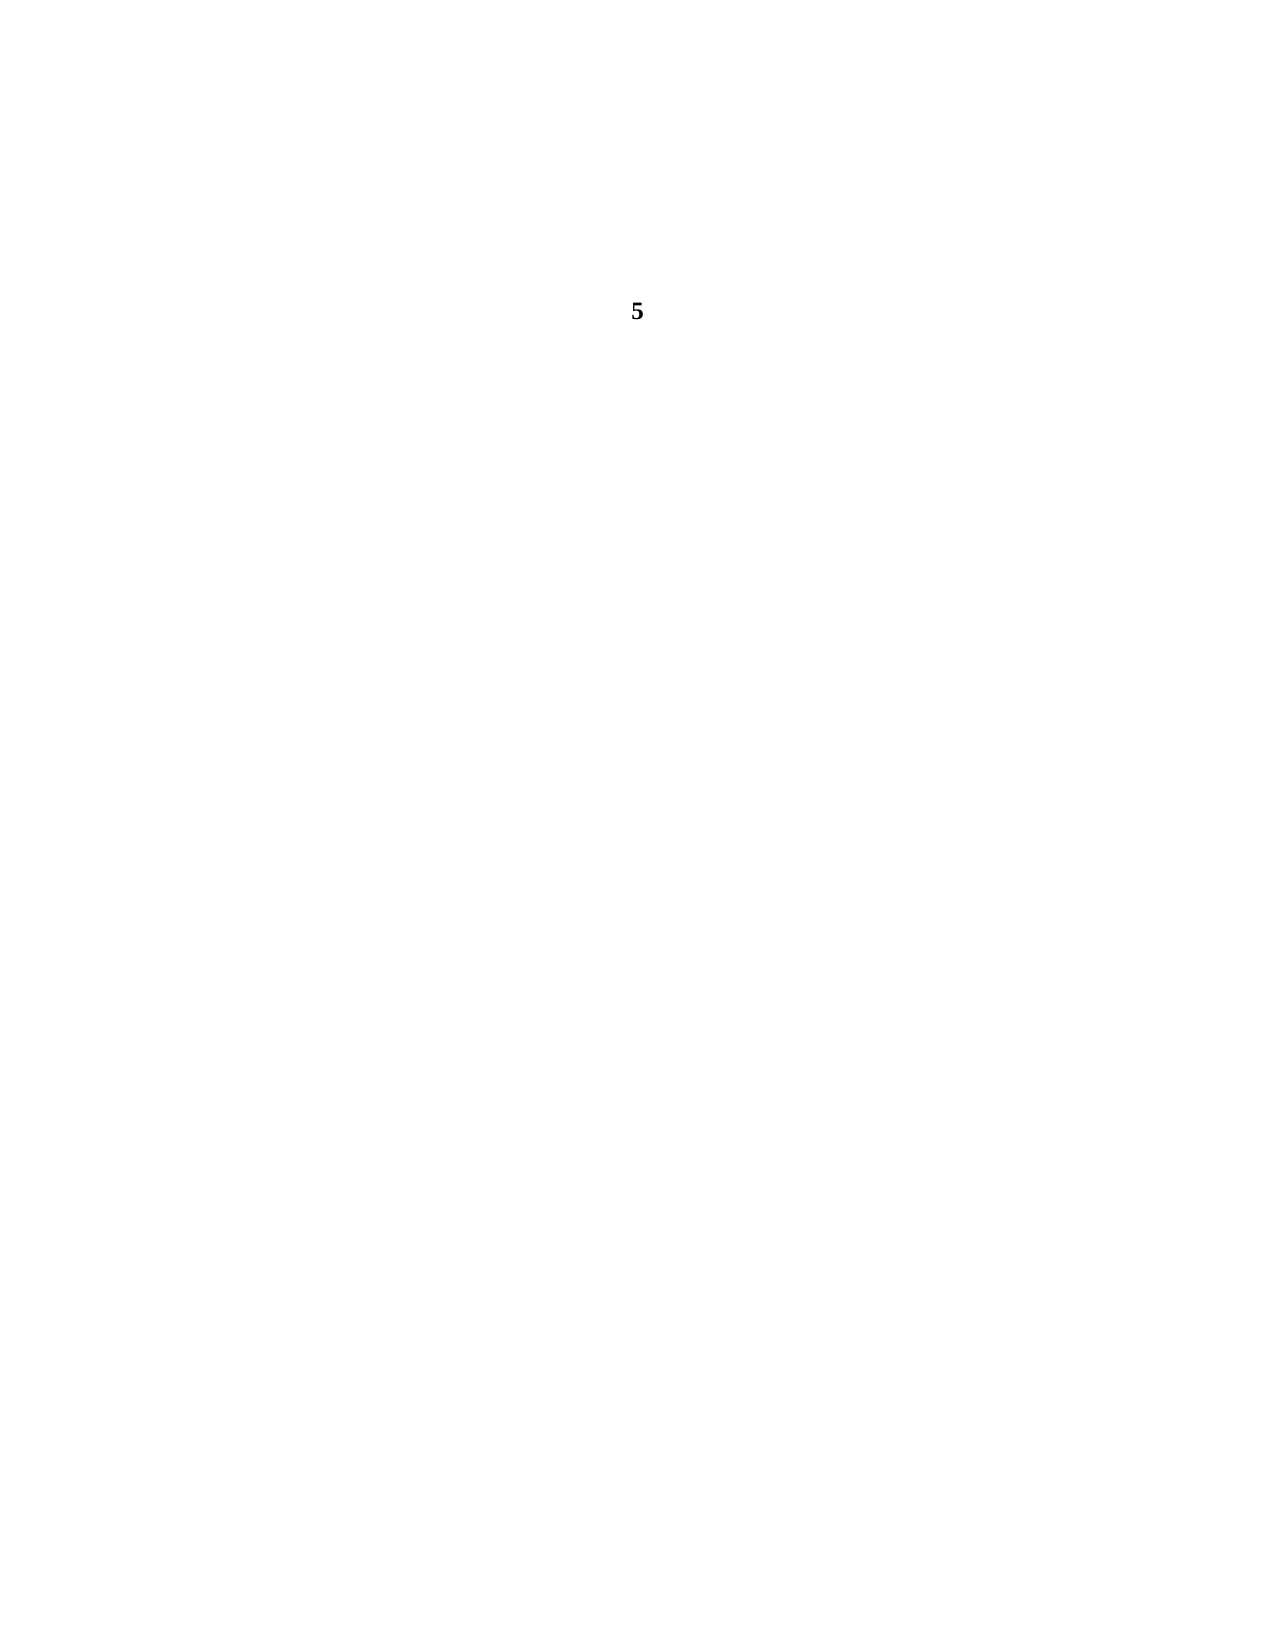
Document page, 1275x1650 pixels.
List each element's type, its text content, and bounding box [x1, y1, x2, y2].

table_header 5 [150, 291, 1125, 345]
